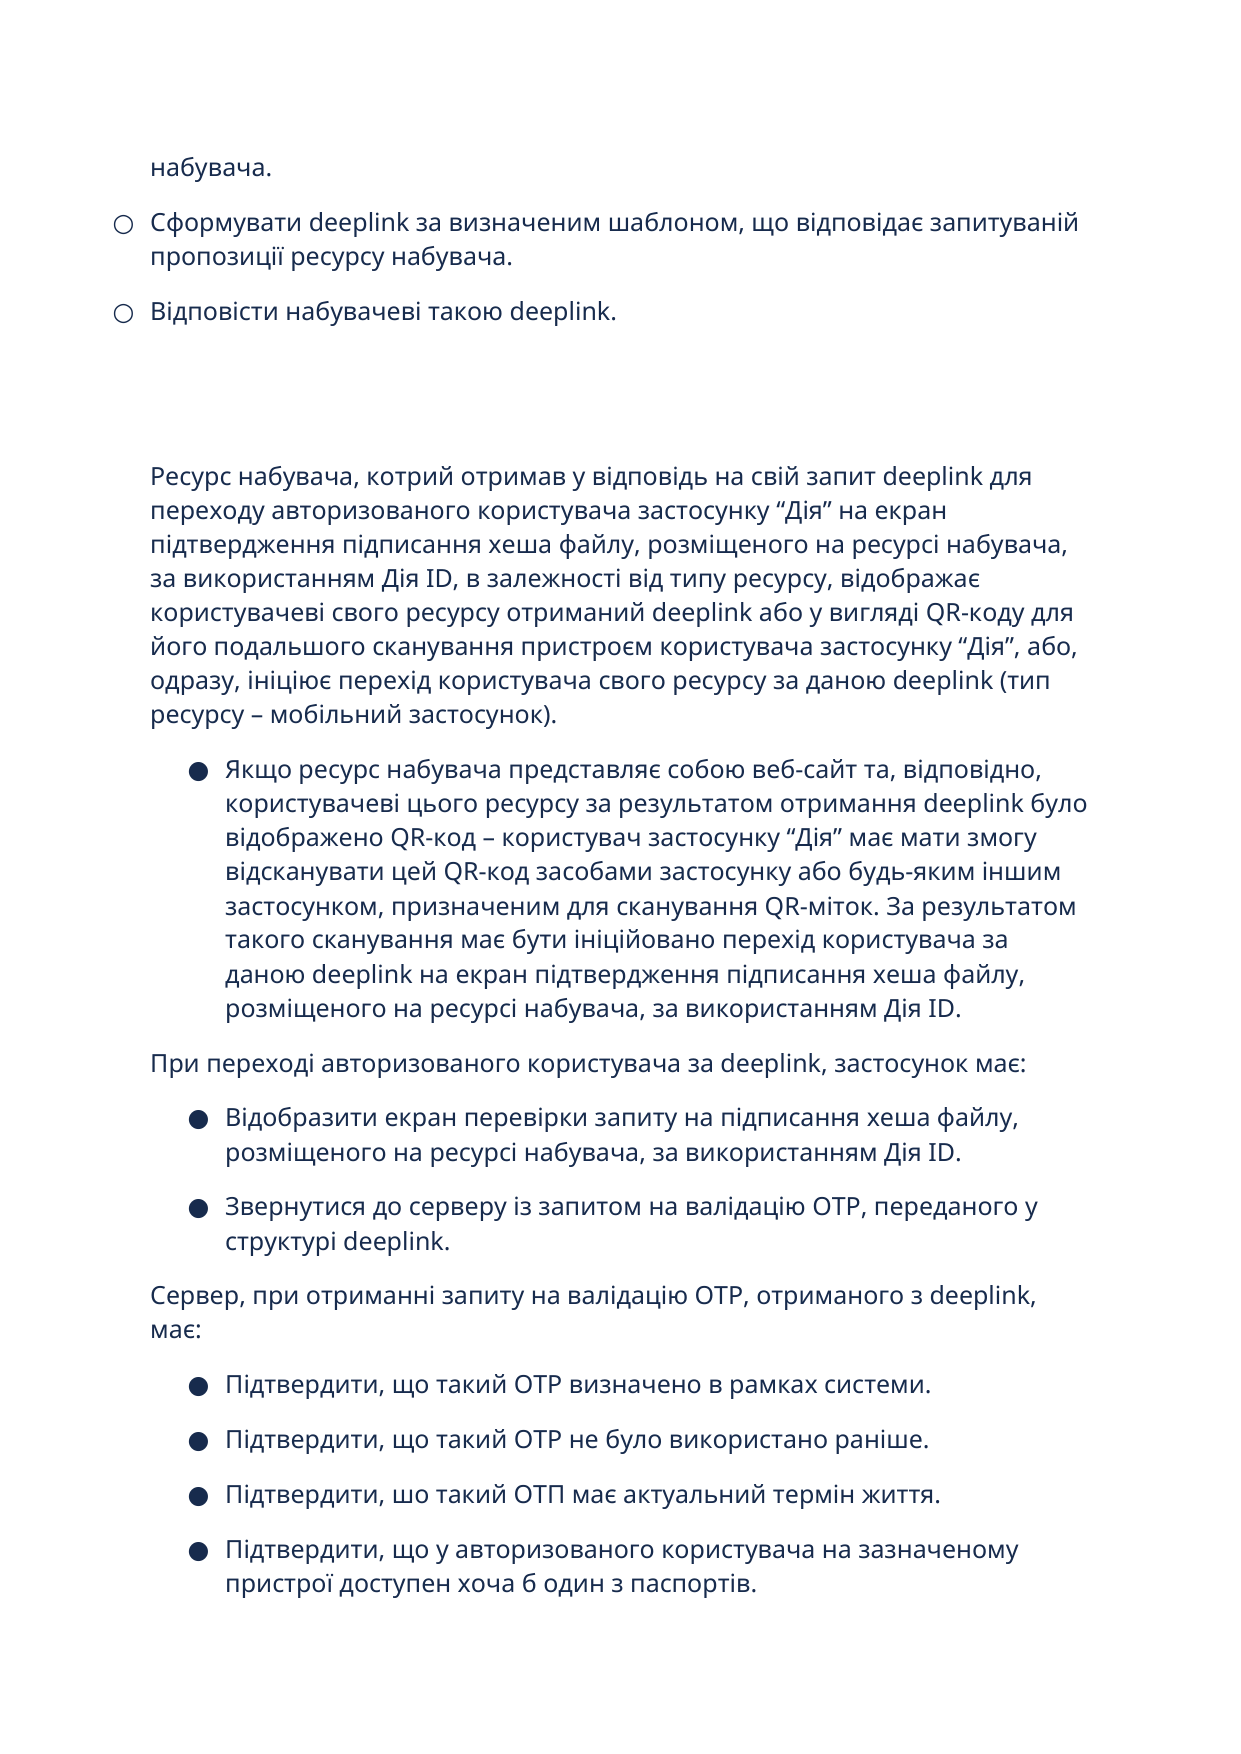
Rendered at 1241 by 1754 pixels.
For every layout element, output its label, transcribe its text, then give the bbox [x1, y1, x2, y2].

text При переході авторизованого користувача за deeplink, застосунок має: [150, 1045, 1094, 1079]
list Якщо ресурс набувача представляє собою веб-сайт та, відповідно, користувачеві цього ресурсу за результатом отримання deeplink було відображено QR-код – користувач застосунку “Дія” має мати змогу відсканувати цей QR-код засобами застосунку або будь-яким іншим застосунком, призначеним для сканування QR-міток. За результатом такого сканування має бути ініційовано перехід користувача за даною deeplink на екран підтвердження підписання хеша файлу, розміщеного на ресурсі набувача, за використанням Дія ID. [187, 752, 1094, 1024]
list Сформувати deeplink за визначеним шаблоном, що відповідає запитуваній пропозиції ресурсу набувача. [112, 205, 1094, 273]
list Підтвердити, що такий ОТР визначено в рамках системи. [187, 1367, 1094, 1401]
list Звернутися до серверу із запитом на валідацію ОТР, переданого у структурі deeplink. [187, 1189, 1094, 1257]
list Підтвердити, що такий ОТР не було використано раніше. [187, 1422, 1094, 1456]
list Підтвердити, що у авторизованого користувача на зазначеному пристрої доступен хоча б один з паспортів. [187, 1532, 1094, 1600]
text Ресурс набувача, котрий отримав у відповідь на свій запит deeplink для переходу авторизованого користувача застосунку “Дія” на екран підтвердження підписання хеша файлу, розміщеного на ресурсі набувача, за використанням Дія ID, в залежності від типу ресурсу, відображає користувачеві свого ресурсу отриманий deeplink або у вигляді QR-коду для його подальшого сканування пристроєм користувача застосунку “Дія”, або, одразу, ініціює перехід користувача свого ресурсу за даною deeplink (тип ресурсу – мобільний застосунок). [150, 458, 1094, 731]
list Відобразити екран перевірки запиту на підписання хеша файлу, розміщеного на ресурсі набувача, за використанням Дія ID. [187, 1100, 1094, 1168]
text Сервер, при отриманні запиту на валідацію ОТР, отриманого з deeplink, має: [150, 1278, 1094, 1346]
list набувача. [112, 150, 1094, 184]
list Підтвердити, шо такий ОТП має актуальний термін життя. [187, 1477, 1094, 1511]
list Відповісти набувачеві такою deeplink. [112, 294, 1094, 328]
